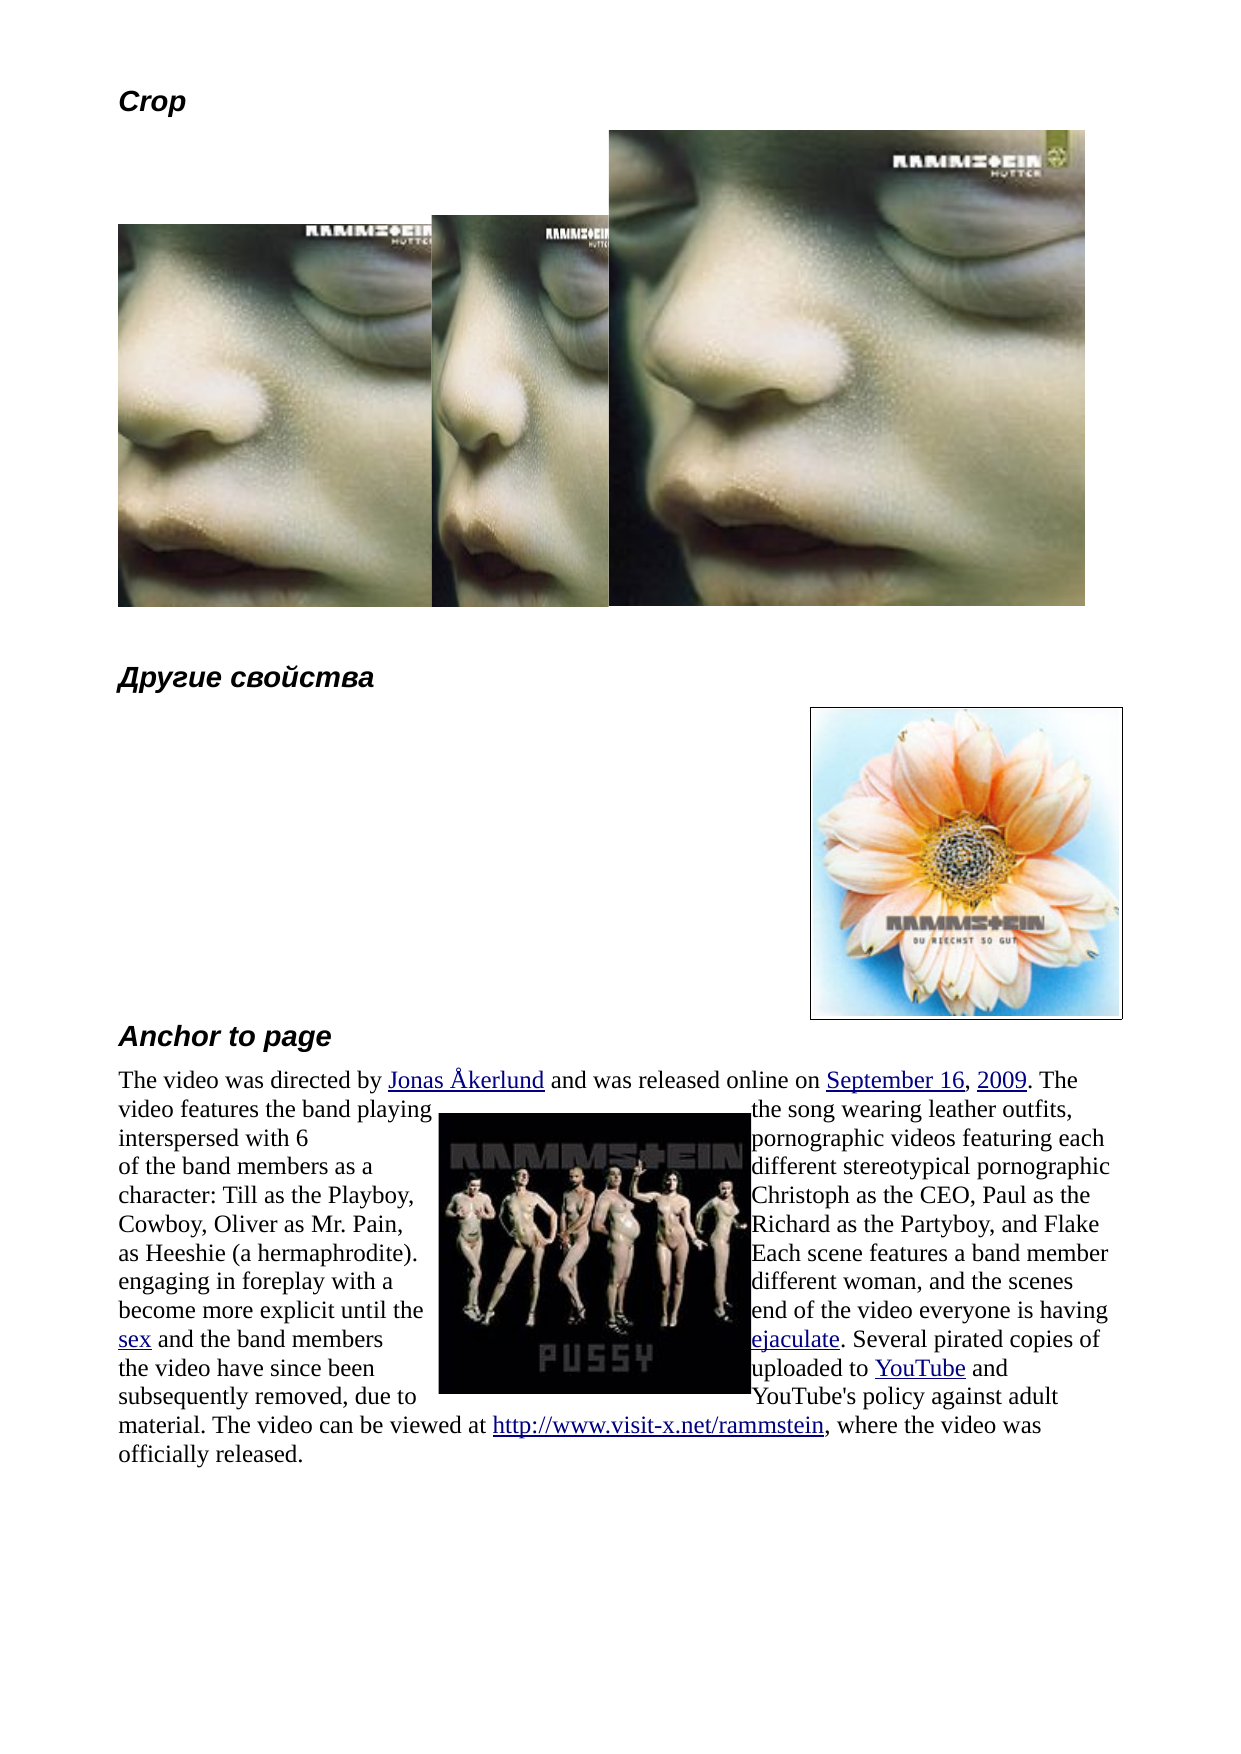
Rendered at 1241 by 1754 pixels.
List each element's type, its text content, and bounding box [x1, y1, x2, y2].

subtitle Anchor to page [118, 708, 1122, 1053]
text The video was directed by Jonas Åkerlund and was released online on September 16, 2009. The video features the band playing the song wearing leather outfits, interspersed with 6 pornographic videos featuring each of the band members as a different stereotypical pornographic character: Till as the Playboy, Christoph as the CEO, Paul as the Cowboy, Oliver as Mr. Pain, Richard as the Partyboy, and Flake as Heeshie (a hermaphrodite). Each scene features a band member engaging in foreplay with a different woman, and the scenes become more explicit until the end of the video everyone is having sex and the band members ejaculate. Several pirated copies of the video have since been uploaded to YouTube and subsequently removed, due to YouTube's policy against adult material. The video can be viewed at http://www.visit-x.net/rammstein, where the video was officially released. [118, 1065, 1122, 1468]
picture [438, 1113, 752, 1394]
picture [118, 130, 1085, 607]
subtitle Crop [118, 84, 1122, 118]
subtitle Другие свойства [118, 661, 1122, 694]
picture [812, 709, 1119, 1016]
